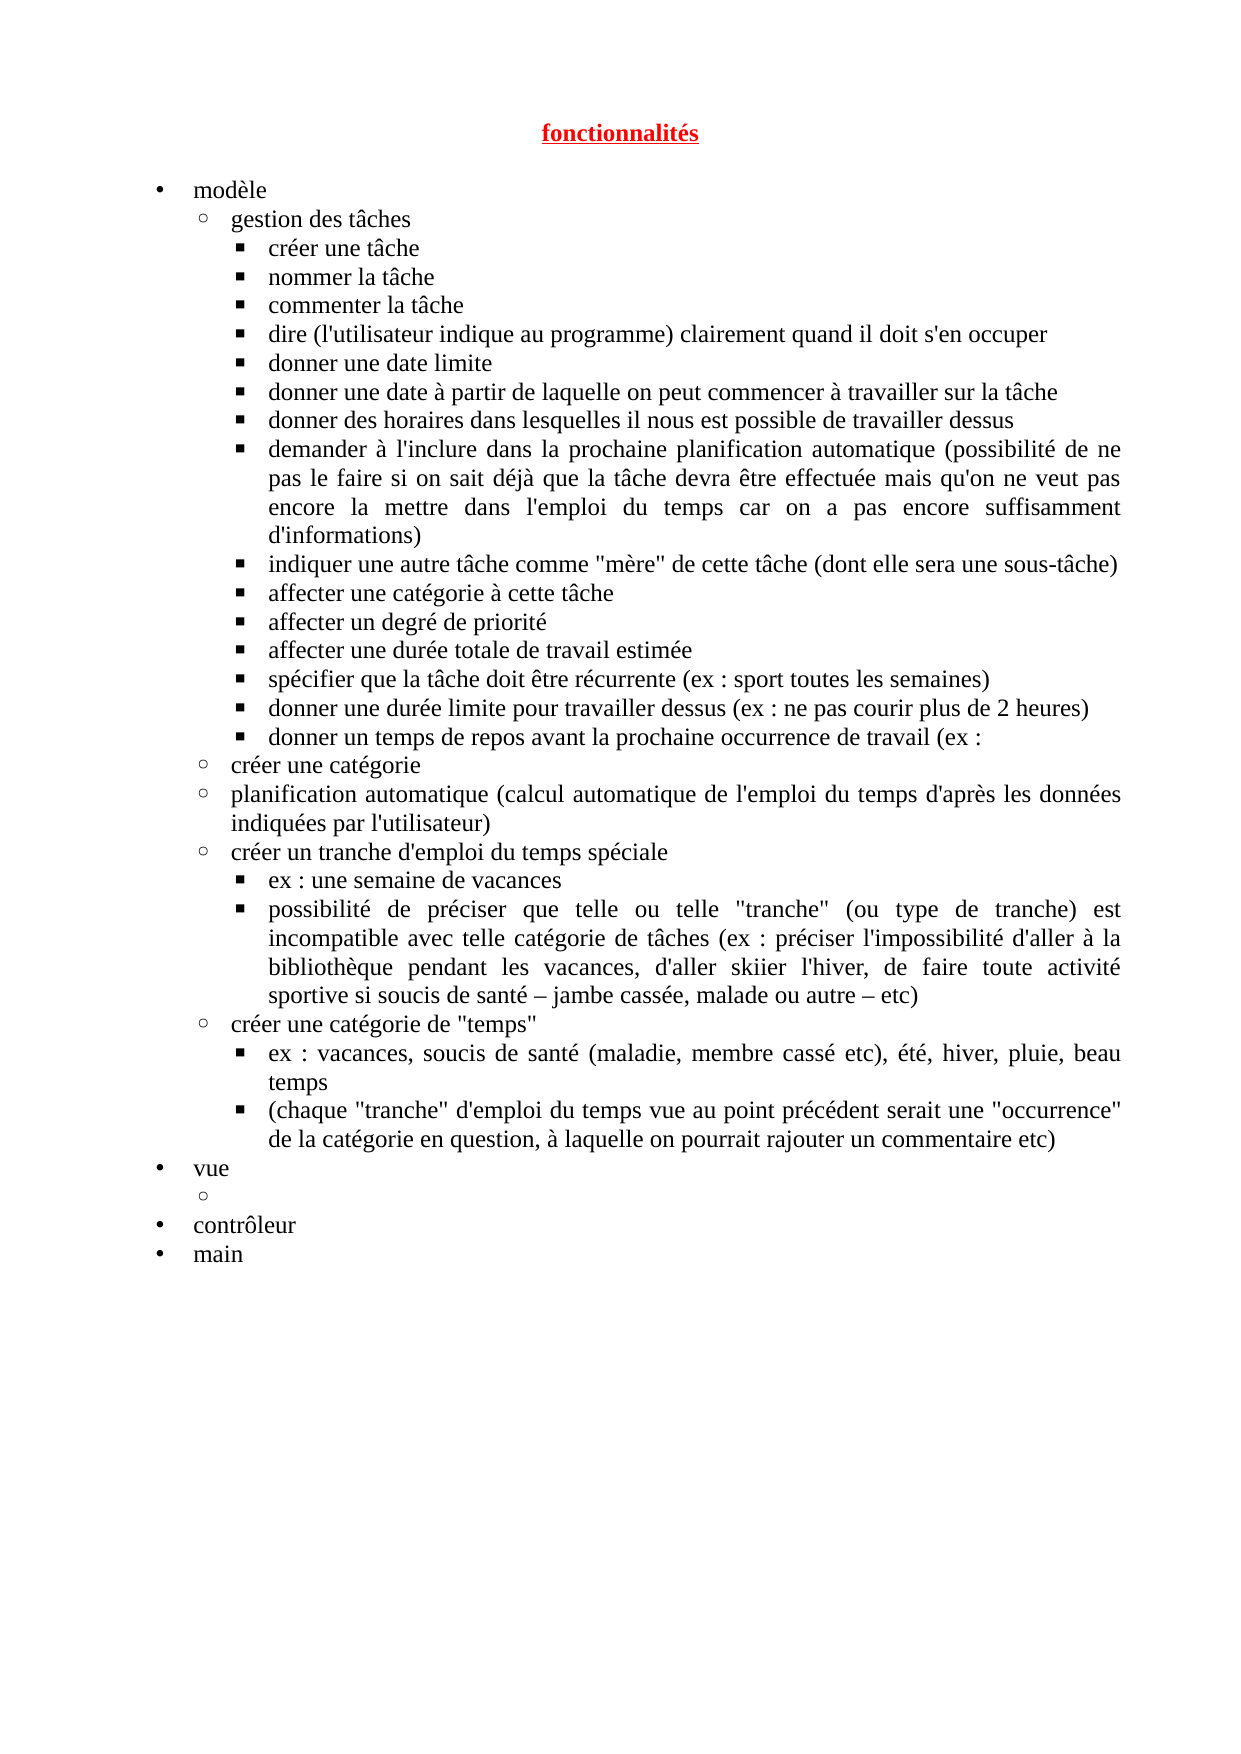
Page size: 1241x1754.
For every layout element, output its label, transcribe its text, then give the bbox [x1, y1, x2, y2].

list gestion des tâches [193, 204, 1122, 233]
list créer un tranche d'emploi du temps spéciale [193, 837, 1122, 866]
list affecter une durée totale de travail estimée [231, 636, 1122, 664]
list donner un temps de repos avant la prochaine occurrence de travail (ex : [231, 722, 1122, 751]
list affecter un degré de priorité [231, 607, 1122, 636]
list créer une catégorie [193, 751, 1122, 779]
list (chaque "tranche" d'emploi du temps vue au point précédent serait une "occurrence" de la catégorie en question, à laquelle on pourrait rajouter un commentaire etc) [231, 1096, 1122, 1153]
list donner des horaires dans lesquelles il nous est possible de travailler dessus [231, 406, 1122, 434]
list indiquer une autre tâche comme "mère" de cette tâche (dont elle sera une sous-tâche) [231, 549, 1122, 578]
list possibilité de préciser que telle ou telle "tranche" (ou type de tranche) est incompatible avec telle catégorie de tâches (ex : préciser l'impossibilité d'aller à la bibliothèque pendant les vacances, d'aller skiier l'hiver, de faire toute activité sportive si soucis de santé – jambe cassée, malade ou autre – etc) [231, 894, 1122, 1009]
list nommer la tâche [231, 262, 1122, 291]
list commenter la tâche [231, 291, 1122, 319]
list planification automatique (calcul automatique de l'emploi du temps d'après les données indiquées par l'utilisateur) [193, 779, 1122, 837]
list ex : vacances, soucis de santé (maladie, membre cassé etc), été, hiver, pluie, beau temps [231, 1038, 1122, 1096]
text fonctionnalités [118, 118, 1122, 147]
list spécifier que la tâche doit être récurrente (ex : sport toutes les semaines) [231, 664, 1122, 693]
list contrôleur [156, 1211, 1122, 1239]
list créer une tâche [231, 233, 1122, 262]
list modèle [156, 176, 1122, 204]
list créer une catégorie de "temps" [193, 1009, 1122, 1038]
list donner une durée limite pour travailler dessus (ex : ne pas courir plus de 2 heures) [231, 693, 1122, 722]
list vue [156, 1153, 1122, 1182]
list demander à l'inclure dans la prochaine planification automatique (possibilité de ne pas le faire si on sait déjà que la tâche devra être effectuée mais qu'on ne veut pas encore la mettre dans l'emploi du temps car on a pas encore suffisamment d'informations) [231, 434, 1122, 549]
list donner une date limite [231, 348, 1122, 377]
list ex : une semaine de vacances [231, 866, 1122, 894]
list donner une date à partir de laquelle on peut commencer à travailler sur la tâche [231, 377, 1122, 406]
list main [156, 1239, 1122, 1268]
list affecter une catégorie à cette tâche [231, 578, 1122, 607]
list dire (l'utilisateur indique au programme) clairement quand il doit s'en occuper [231, 319, 1122, 348]
